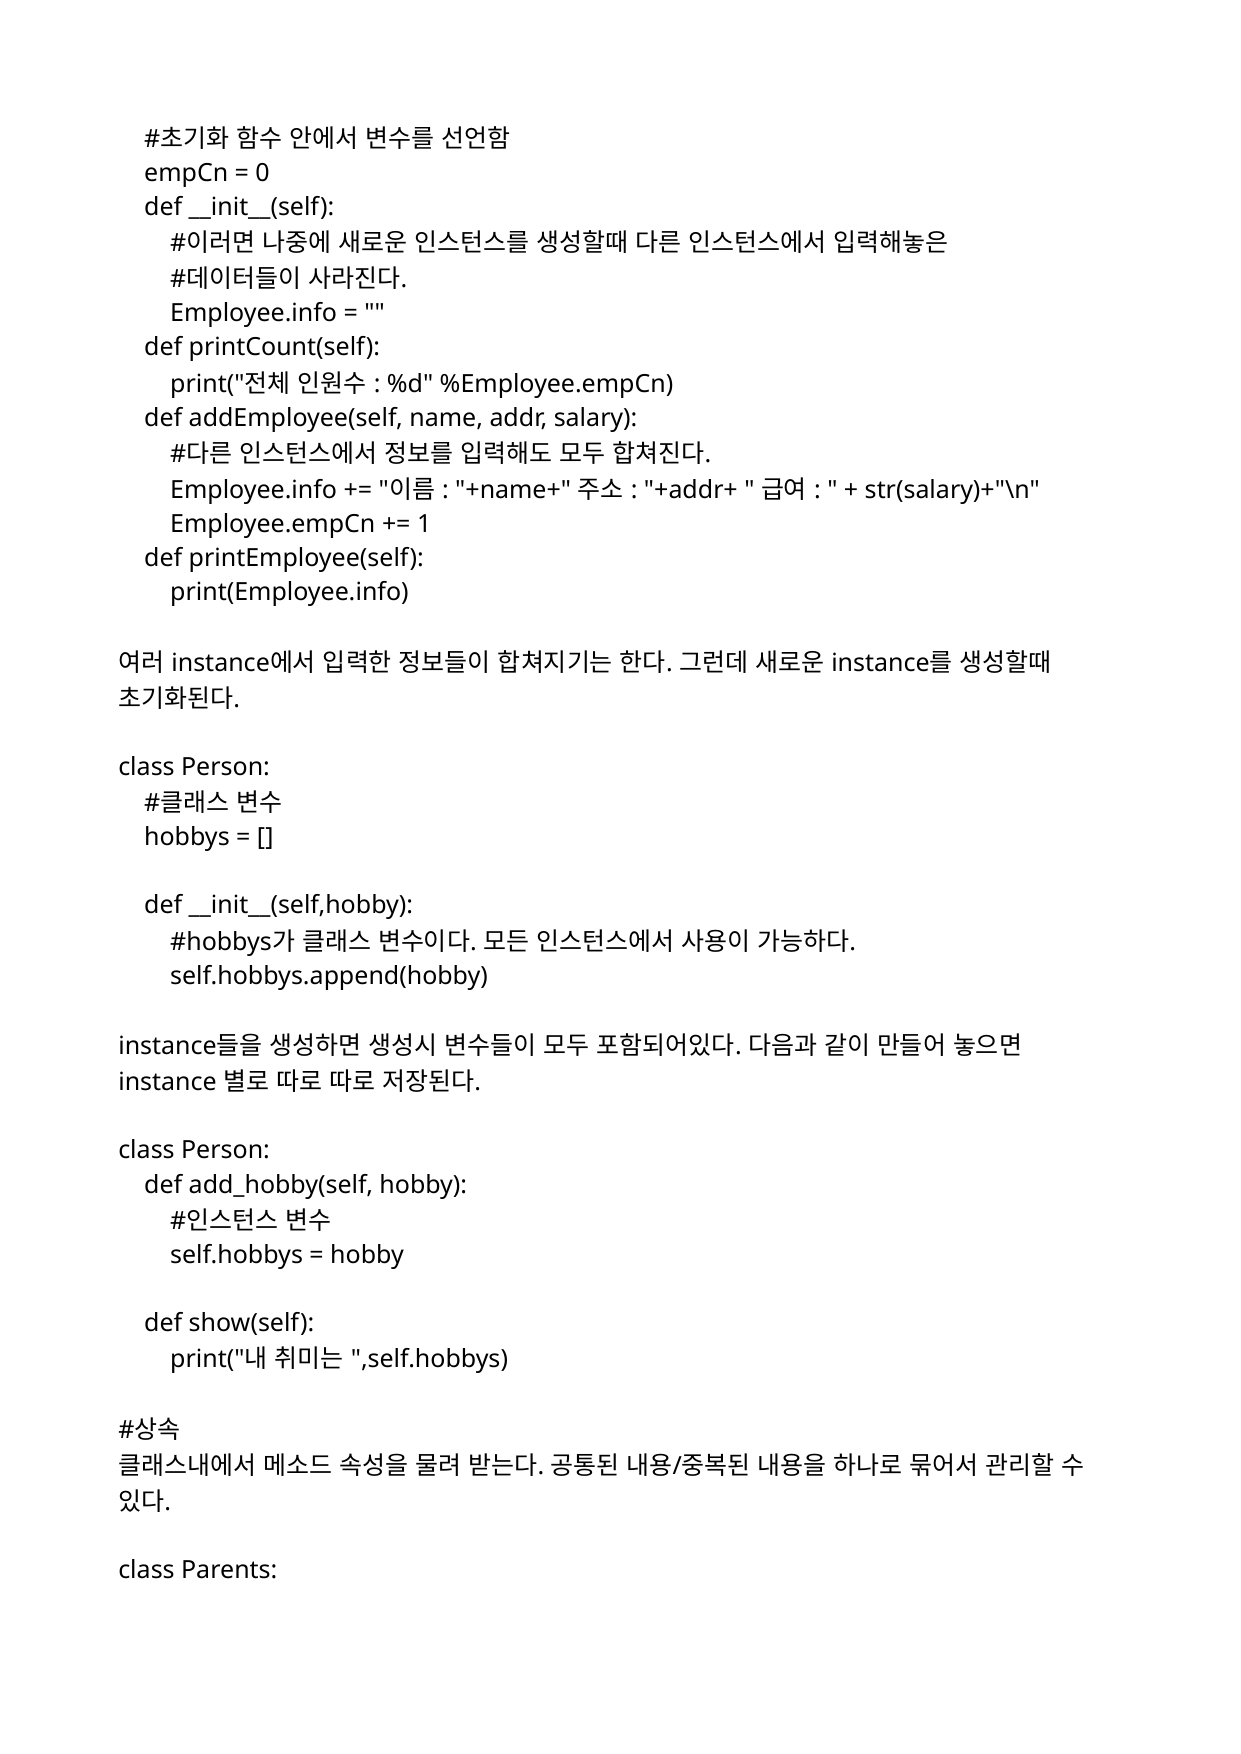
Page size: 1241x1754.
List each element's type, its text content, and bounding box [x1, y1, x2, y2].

text #hobbys가 클래스 변수이다. 모든 인스턴스에서 사용이 가능하다. [118, 921, 1122, 957]
text #인스턴스 변수 [118, 1200, 1122, 1237]
text Employee.empCn += 1 [118, 506, 1122, 540]
text #클래스 변수 [118, 783, 1122, 819]
text #다른 인스턴스에서 정보를 입력해도 모두 합쳐진다. [118, 433, 1122, 470]
text #이러면 나중에 새로운 인스턴스를 생성할때 다른 인스턴스에서 입력해놓은 [118, 222, 1122, 259]
text #데이터들이 사라진다. [118, 259, 1122, 295]
text Employee.info += "이름 : "+name+" 주소 : "+addr+ " 급여 : " + str(salary)+"\n" [118, 470, 1122, 506]
text #초기화 함수 안에서 변수를 선언함 [118, 118, 1122, 154]
text empCn = 0 [118, 154, 1122, 188]
text #상속 [118, 1409, 1122, 1445]
text class Parents: [118, 1552, 1122, 1586]
text 클래스내에서 메소드 속성을 물려 받는다. 공통된 내용/중복된 내용을 하나로 묶어서 관리할 수 있다. [118, 1445, 1122, 1518]
text print(Employee.info) [118, 574, 1122, 608]
text def __init__(self): [118, 188, 1122, 222]
text def printCount(self): [118, 329, 1122, 363]
text class Person: [118, 749, 1122, 783]
text self.hobbys.append(hobby) [118, 957, 1122, 992]
text Employee.info = "" [118, 295, 1122, 329]
text def add_hobby(self, hobby): [118, 1166, 1122, 1200]
text def __init__(self,hobby): [118, 887, 1122, 921]
text def show(self): [118, 1305, 1122, 1339]
text print("전체 인원수 : %d" %Employee.empCn) [118, 363, 1122, 399]
text def printEmployee(self): [118, 540, 1122, 574]
text 여러 instance에서 입력한 정보들이 합쳐지기는 한다. 그런데 새로운 instance를 생성할때 초기화된다. [118, 642, 1122, 715]
text self.hobbys = hobby [118, 1237, 1122, 1271]
text def addEmployee(self, name, addr, salary): [118, 399, 1122, 433]
text class Person: [118, 1132, 1122, 1166]
text instance들을 생성하면 생성시 변수들이 모두 포함되어있다. 다음과 같이 만들어 놓으면 instance 별로 따로 따로 저장된다. [118, 1026, 1122, 1098]
text print("내 취미는 ",self.hobbys) [118, 1339, 1122, 1375]
text hobbys = [] [118, 819, 1122, 853]
